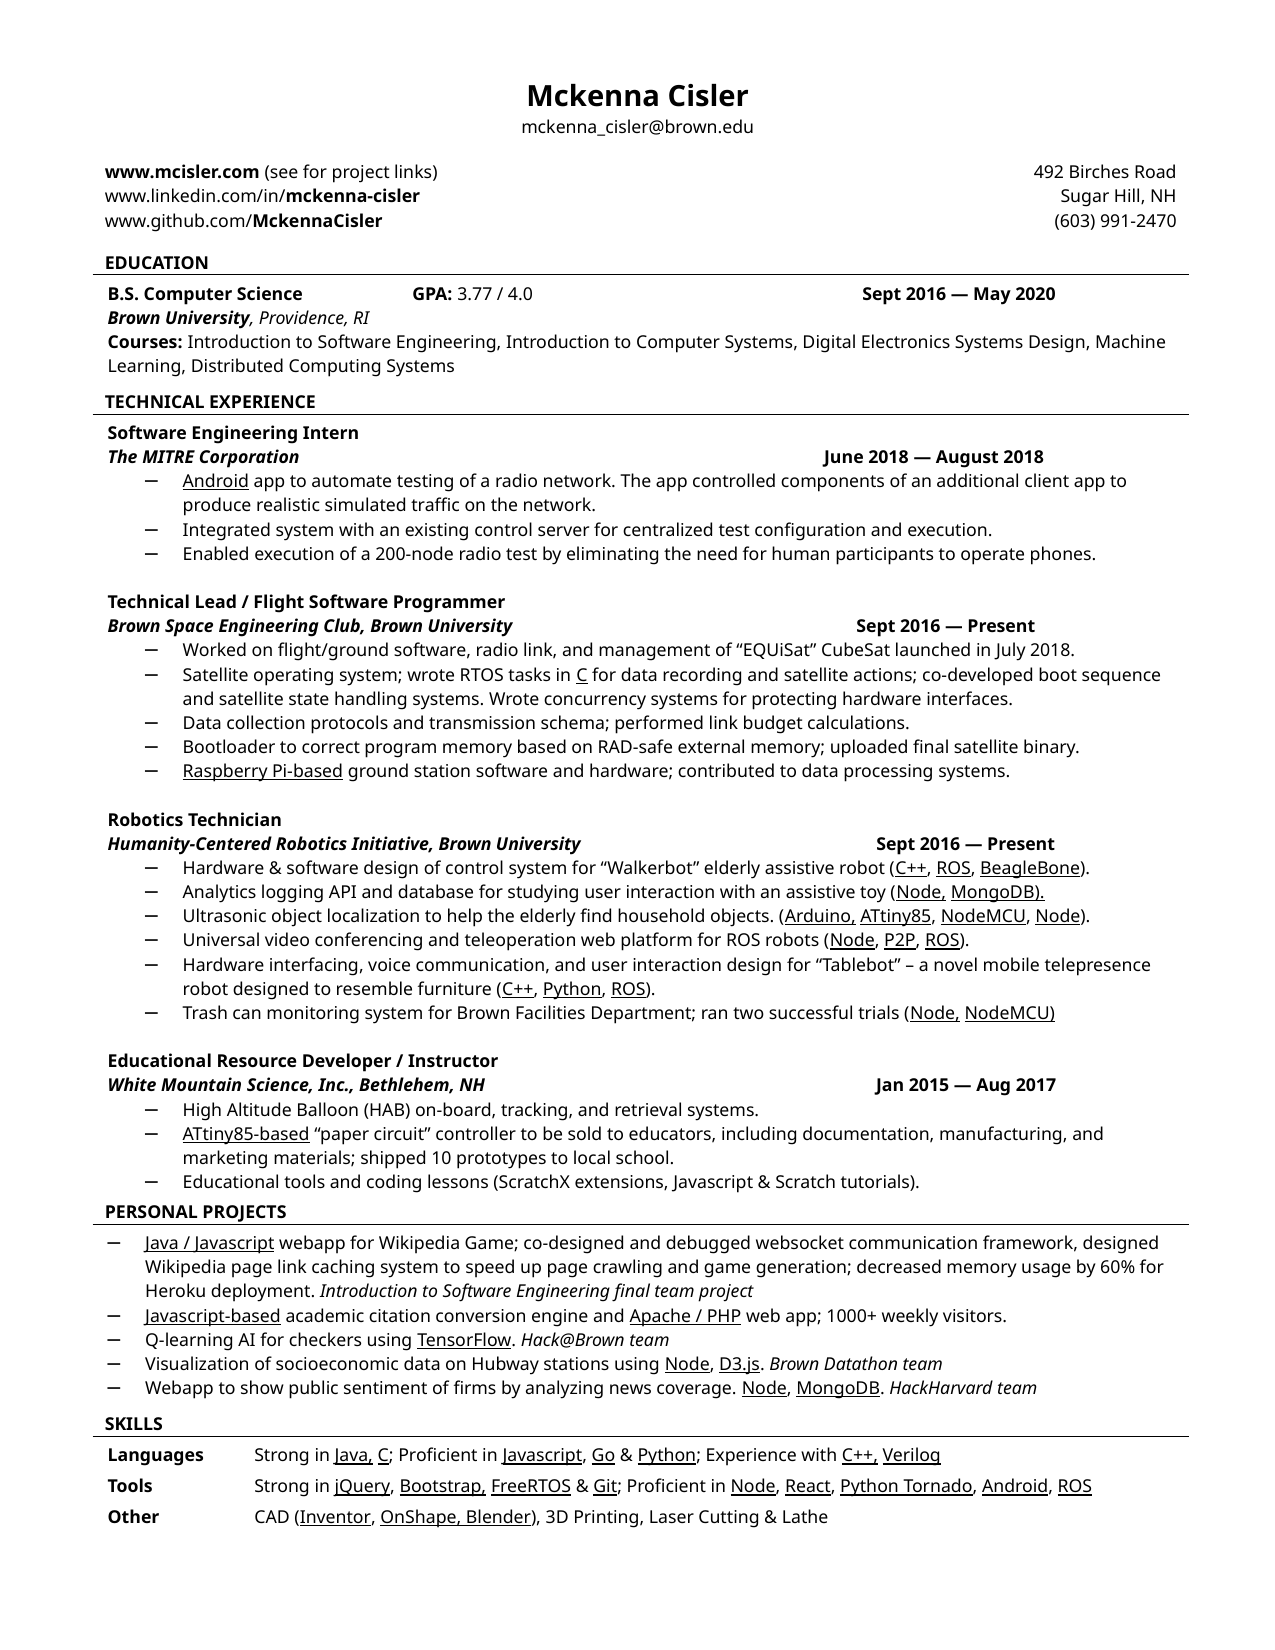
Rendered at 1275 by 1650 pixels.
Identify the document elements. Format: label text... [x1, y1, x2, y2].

table_cell Languages [96, 1437, 242, 1467]
table_cell Other [96, 1499, 242, 1529]
table_cell Strong in Java, C; Proficient in Javascript, Go & Python; Experience with C++, Verilog [242, 1437, 1188, 1467]
table_cell B.S. Computer Science GPA: 3.77 / 4.0 Sept 2016 — May 2020 Brown University, Providence, RI Courses: Introduction to Software Engineering, Introduction to Computer Systems, Digital Electronics Systems Design, Machine Learning, Distributed Computing Systems [96, 275, 1188, 384]
table_cell TECHNICAL EXPERIENCE [93, 384, 1188, 414]
table_header www.mcisler.com (see for project links) www.linkedin.com/in/mckenna-cisler www.github.com/MckennaCisler [93, 160, 576, 244]
table_cell PERSONAL PROJECTS [93, 1194, 1188, 1224]
table_cell Java / Javascript webapp for Wikipedia Game; co-designed and debugged websocket communication framework, designed Wikipedia page link caching system to speed up page crawling and game generation; decreased memory usage by 60% for Heroku deployment. Introduction to Software Engineering final team project Javascript-based academic citation conversion engine and Apache / PHP web app; 1000+ weekly visitors. Q-learning AI for checkers using TensorFlow. Hack@Brown team Visualization of socioeconomic data on Hubway stations using Node, D3.js. Brown Datathon team Webapp to show public sentiment of firms by analyzing news coverage. Node, MongoDB. HackHarvard team [96, 1225, 1188, 1406]
table_cell EDUCATION [93, 244, 1188, 274]
text Mckenna Cisler [112, 75, 1162, 115]
table_cell Tools [96, 1468, 242, 1498]
table_cell SKILLS [93, 1406, 1188, 1436]
table_cell Strong in jQuery, Bootstrap, FreeRTOS & Git; Proficient in Node, React, Python Tornado, Android, ROS [242, 1468, 1188, 1498]
table_cell CAD (Inventor, OnShape, Blender), 3D Printing, Laser Cutting & Lathe [242, 1499, 1188, 1529]
text mckenna_cisler@brown.edu [112, 115, 1162, 139]
table_header 492 Birches Road Sugar Hill, NH (603) 991-2470 [576, 160, 1188, 244]
table_cell Software Engineering Intern The MITRE Corporation June 2018 — August 2018 Android app to automate testing of a radio network. The app controlled components of an additional client app to produce realistic simulated traffic on the network. Integrated system with an existing control server for centralized test configuration and execution. Enabled execution of a 200-node radio test by eliminating the need for human participants to operate phones. Technical Lead / Flight Software Programmer Brown Space Engineering Club, Brown University Sept 2016 — Present Worked on flight/ground software, radio link, and management of “EQUiSat” CubeSat launched in July 2018. Satellite operating system; wrote RTOS tasks in C for data recording and satellite actions; co-developed boot sequence and satellite state handling systems. Wrote concurrency systems for protecting hardware interfaces. Data collection protocols and transmission schema; performed link budget calculations. Bootloader to correct program memory based on RAD-safe external memory; uploaded final satellite binary. Raspberry Pi-based ground station software and hardware; contributed to data processing systems. Robotics Technician Humanity-Centered Robotics Initiative, Brown University Sept 2016 — Present Hardware & software design of control system for “Walkerbot” elderly assistive robot (C++, ROS, BeagleBone). Analytics logging API and database for studying user interaction with an assistive toy (Node, MongoDB). Ultrasonic object localization to help the elderly find household objects. (Arduino, ATtiny85, NodeMCU, Node). Universal video conferencing and teleoperation web platform for ROS robots (Node, P2P, ROS). Hardware interfacing, voice communication, and user interaction design for “Tablebot” – a novel mobile telepresence robot designed to resemble furniture (C++, Python, ROS). Trash can monitoring system for Brown Facilities Department; ran two successful trials (Node, NodeMCU) Educational Resource Developer / Instructor White Mountain Science, Inc., Bethlehem, NH Jan 2015 — Aug 2017 High Altitude Balloon (HAB) on-board, tracking, and retrieval systems. ATtiny85-based “paper circuit” controller to be sold to educators, including documentation, manufacturing, and marketing materials; shipped 10 prototypes to local school. Educational tools and coding lessons (ScratchX extensions, Javascript & Scratch tutorials). [96, 415, 1188, 1194]
